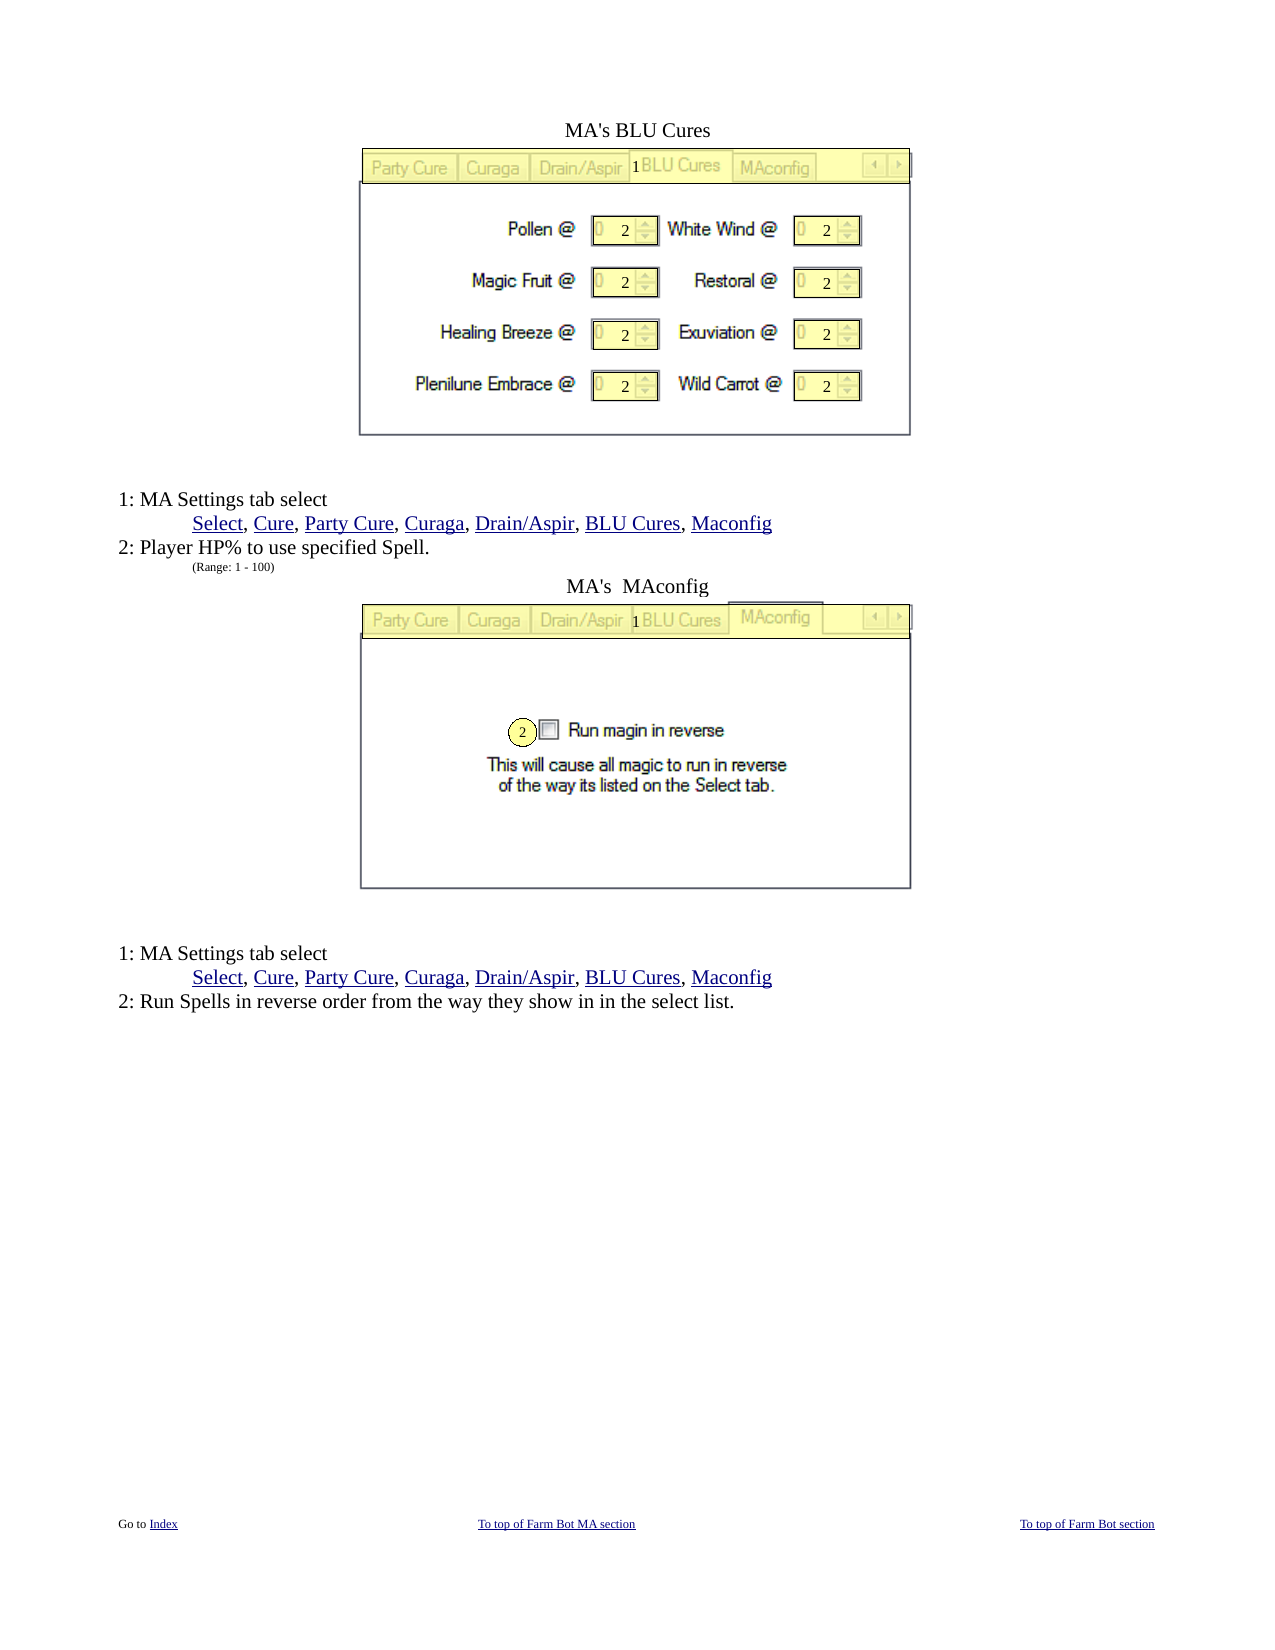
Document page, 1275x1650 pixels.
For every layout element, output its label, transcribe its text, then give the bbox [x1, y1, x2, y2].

picture [353, 142, 922, 439]
text MA's BLU Cures [118, 118, 1157, 142]
text MA's MAconfig [118, 574, 1157, 598]
text Go to Index To top of Farm Bot MA section To top of Farm Bot section [118, 1517, 1157, 1531]
text 1: MA Settings tab select [118, 487, 1157, 511]
text 1: MA Settings tab select [118, 941, 1157, 965]
text 2: Run Spells in reverse order from the way they show in in the select list. [118, 989, 1157, 1013]
picture [351, 597, 924, 894]
text Select, Cure, Party Cure, Curaga, Drain/Aspir, BLU Cures, Maconfig [118, 511, 1157, 535]
text (Range: 1 - 100) [118, 559, 1157, 574]
text 2: Player HP% to use specified Spell. [118, 535, 1157, 559]
text Select, Cure, Party Cure, Curaga, Drain/Aspir, BLU Cures, Maconfig [118, 965, 1157, 989]
